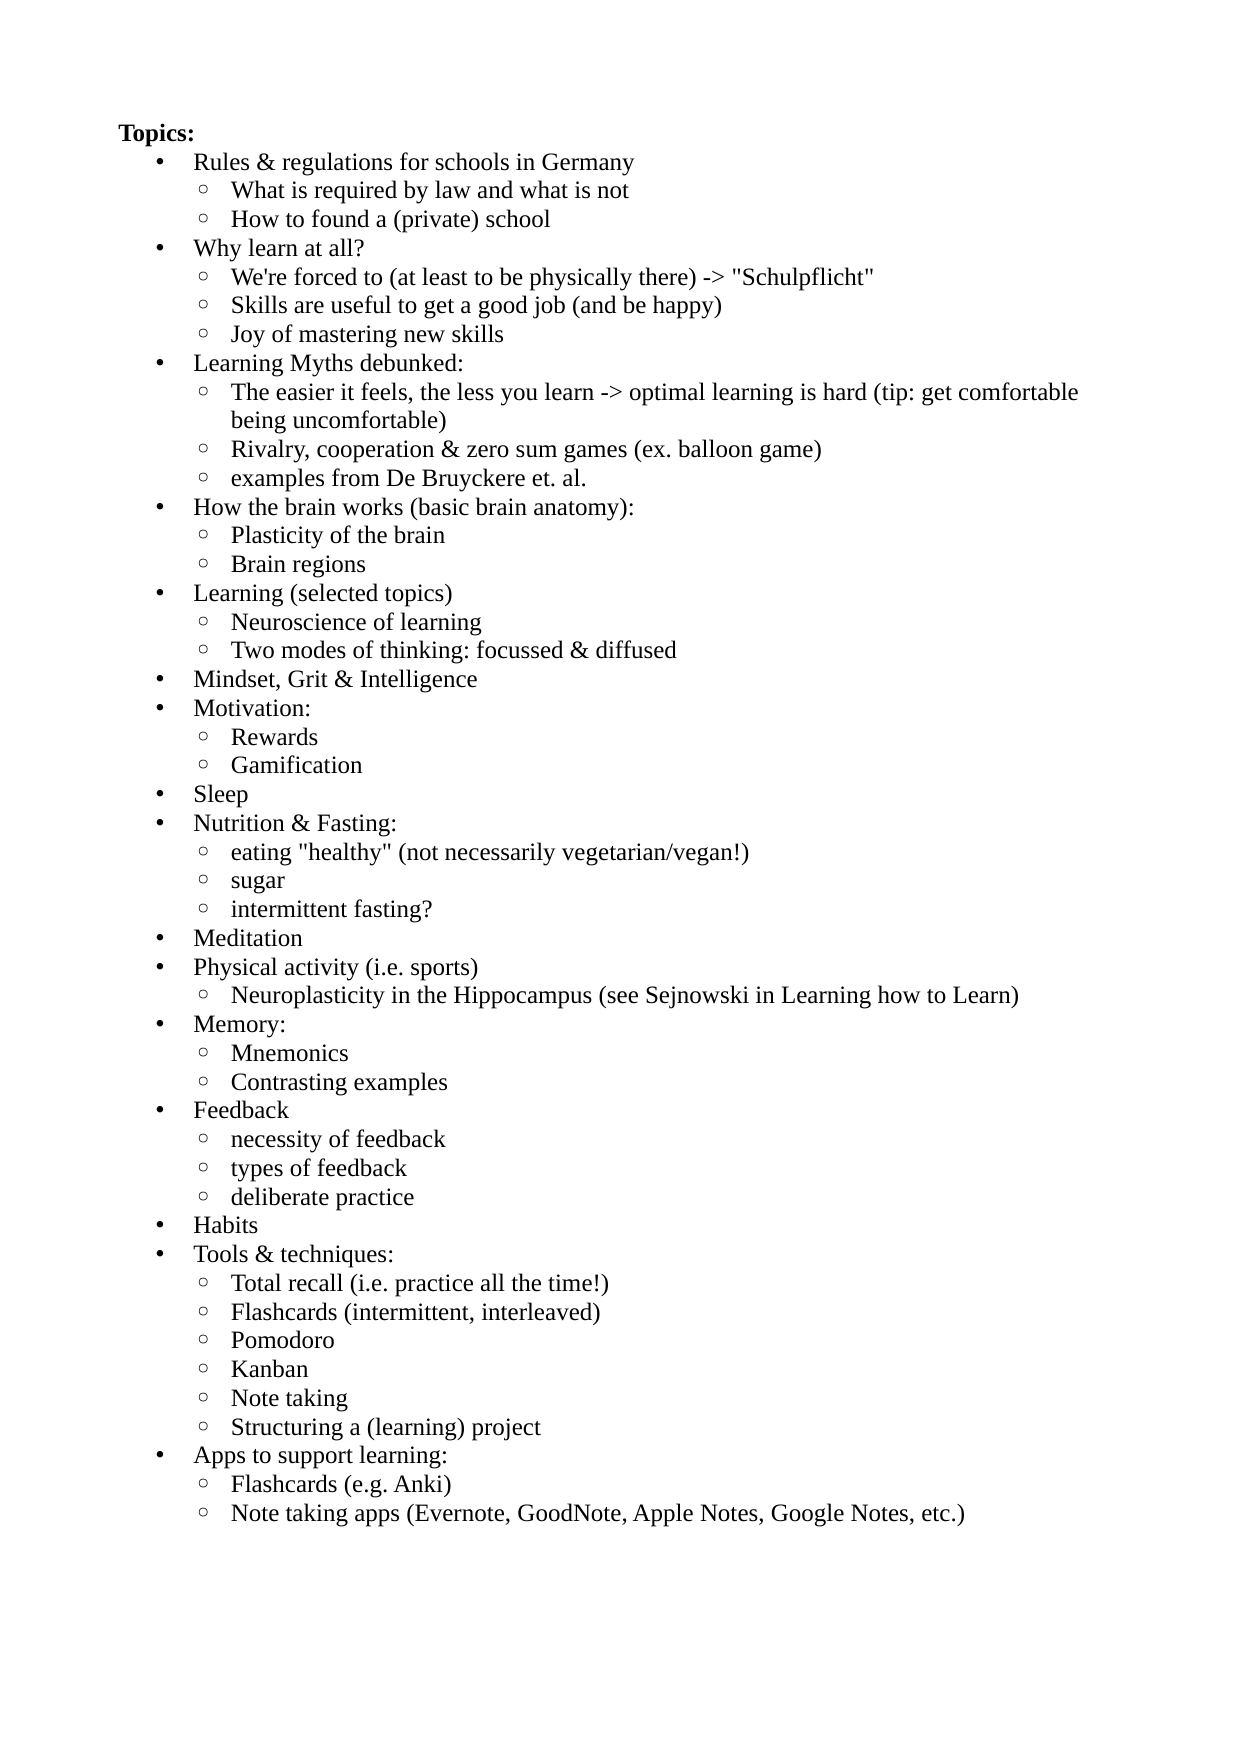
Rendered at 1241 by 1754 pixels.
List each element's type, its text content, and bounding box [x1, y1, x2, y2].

list Neuroscience of learning [193, 607, 1122, 636]
list Nutrition & Fasting: [156, 808, 1122, 837]
list Skills are useful to get a good job (and be happy) [193, 291, 1122, 319]
list Flashcards (intermittent, interleaved) [193, 1297, 1122, 1326]
list examples from De Bruyckere et. al. [193, 463, 1122, 492]
list We're forced to (at least to be physically there) -> "Schulpflicht" [193, 262, 1122, 291]
text Topics: [118, 118, 1122, 147]
list necessity of feedback [193, 1124, 1122, 1153]
list Joy of mastering new skills [193, 319, 1122, 348]
list How the brain works (basic brain anatomy): [156, 492, 1122, 521]
list Neuroplasticity in the Hippocampus (see Sejnowski in Learning how to Learn) [193, 981, 1122, 1009]
list Meditation [156, 923, 1122, 952]
list Gamification [193, 751, 1122, 779]
list deliberate practice [193, 1182, 1122, 1211]
list Physical activity (i.e. sports) [156, 952, 1122, 981]
list What is required by law and what is not [193, 176, 1122, 204]
list Contrasting examples [193, 1067, 1122, 1096]
list eating "healthy" (not necessarily vegetarian/vegan!) [193, 837, 1122, 866]
list How to found a (private) school [193, 204, 1122, 233]
list Why learn at all? [156, 233, 1122, 262]
list Two modes of thinking: focussed & diffused [193, 636, 1122, 664]
list Learning Myths debunked: [156, 348, 1122, 377]
list Motivation: [156, 693, 1122, 722]
list Plasticity of the brain [193, 521, 1122, 549]
list Note taking [193, 1383, 1122, 1412]
list Pomodoro [193, 1326, 1122, 1354]
list Apps to support learning: [156, 1441, 1122, 1469]
list Total recall (i.e. practice all the time!) [193, 1268, 1122, 1297]
list sugar [193, 866, 1122, 894]
list Flashcards (e.g. Anki) [193, 1469, 1122, 1498]
list Kanban [193, 1354, 1122, 1383]
list Note taking apps (Evernote, GoodNote, Apple Notes, Google Notes, etc.) [193, 1498, 1122, 1527]
list The easier it feels, the less you learn -> optimal learning is hard (tip: get comfortable being uncomfortable) [193, 377, 1122, 434]
list Mnemonics [193, 1038, 1122, 1067]
list Learning (selected topics) [156, 578, 1122, 607]
list Memory: [156, 1009, 1122, 1038]
list Structuring a (learning) project [193, 1412, 1122, 1441]
list Rules & regulations for schools in Germany [156, 147, 1122, 176]
list Feedback [156, 1096, 1122, 1124]
list Brain regions [193, 549, 1122, 578]
list Rewards [193, 722, 1122, 751]
list intermittent fasting? [193, 894, 1122, 923]
list Tools & techniques: [156, 1239, 1122, 1268]
list Mindset, Grit & Intelligence [156, 664, 1122, 693]
list Rivalry, cooperation & zero sum games (ex. balloon game) [193, 434, 1122, 463]
list Sleep [156, 779, 1122, 808]
list Habits [156, 1211, 1122, 1239]
list types of feedback [193, 1153, 1122, 1182]
